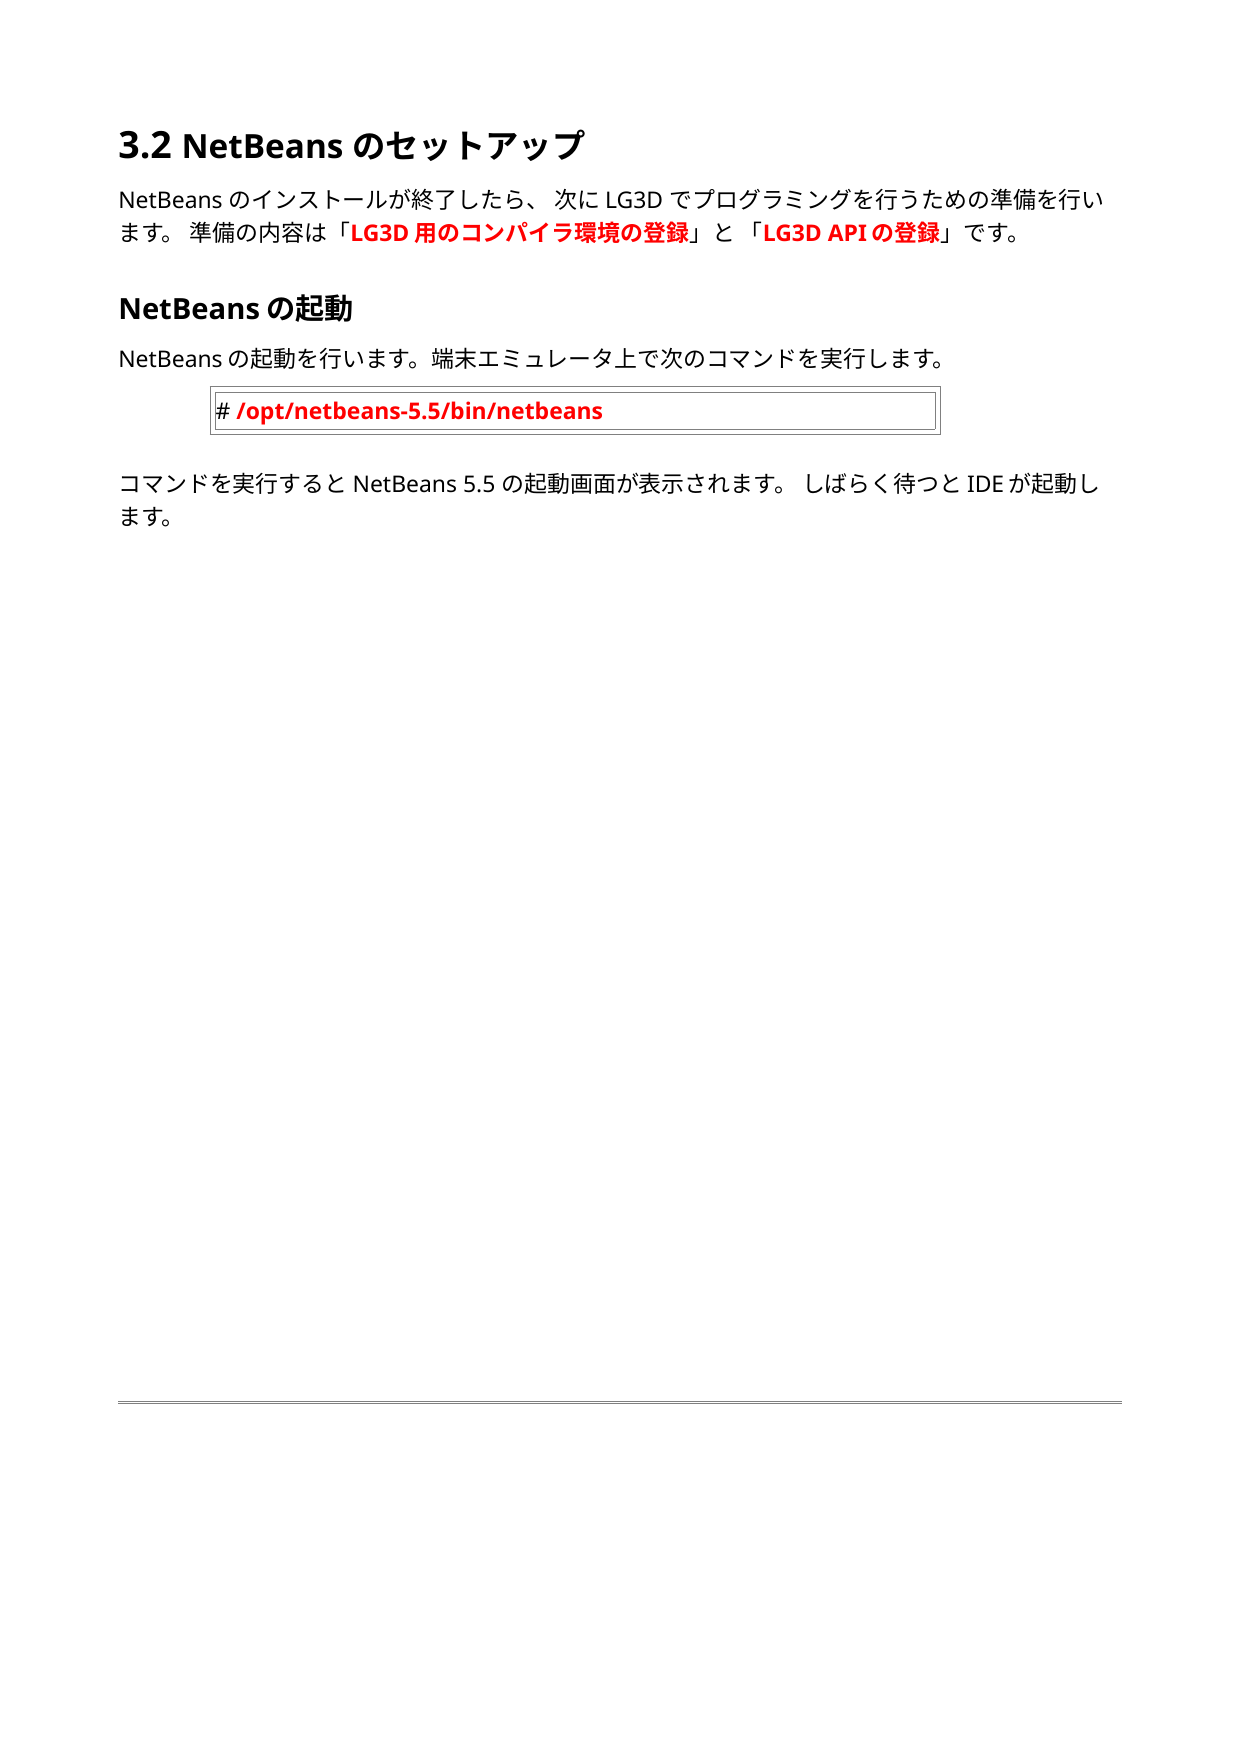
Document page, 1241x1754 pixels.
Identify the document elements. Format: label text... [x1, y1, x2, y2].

text NetBeansの起動を行います。端末エミュレータ上で次のコマンドを実行します。 [118, 341, 1122, 374]
text NetBeans のインストールが終了したら、 次に LG3D でプログラミングを行うための準備を行います。 準備の内容は「LG3D用のコンパイラ環境の登録」と 「LG3D APIの登録」です。 [118, 182, 1122, 248]
subtitle 3.2 NetBeans のセットアップ [118, 118, 1122, 169]
table_header # /opt/netbeans-5.5/bin/netbeans [213, 387, 937, 429]
subtitle NetBeansの起動 [118, 286, 1122, 328]
text コマンドを実行すると NetBeans 5.5 の起動画面が表示されます。 しばらく待つとIDEが起動します。 [118, 434, 1122, 1370]
